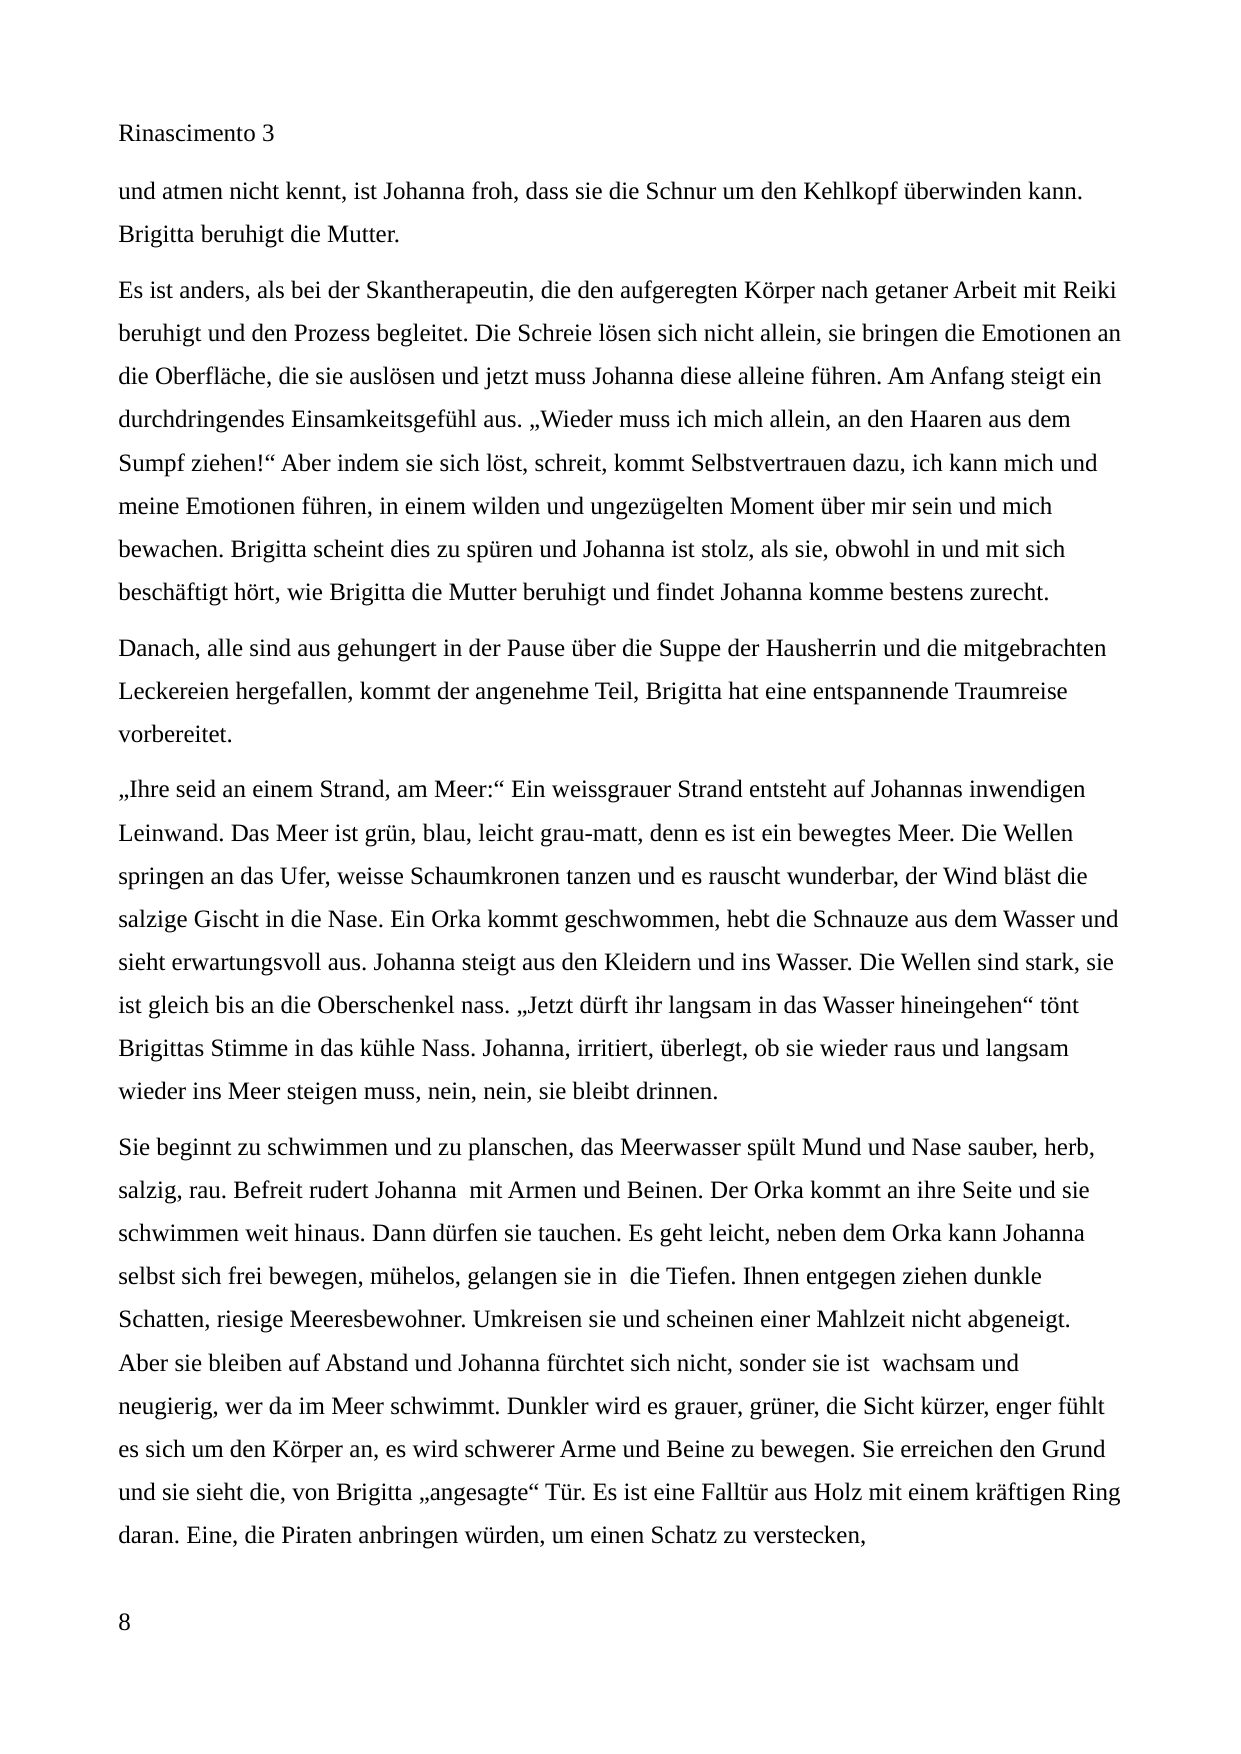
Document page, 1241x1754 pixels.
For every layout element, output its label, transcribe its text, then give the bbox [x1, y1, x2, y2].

text Sie beginnt zu schwimmen und zu planschen, das Meerwasser spült Mund und Nase sauber, herb, salzig, rau. Befreit rudert Johanna mit Armen und Beinen. Der Orka kommt an ihre Seite und sie schwimmen weit hinaus. Dann dürfen sie tauchen. Es geht leicht, neben dem Orka kann Johanna selbst sich frei bewegen, mühelos, gelangen sie in die Tiefen. Ihnen entgegen ziehen dunkle Schatten, riesige Meeresbewohner. Umkreisen sie und scheinen einer Mahlzeit nicht abgeneigt. Aber sie bleiben auf Abstand und Johanna fürchtet sich nicht, sonder sie ist wachsam und neugierig, wer da im Meer schwimmt. Dunkler wird es grauer, grüner, die Sicht kürzer, enger fühlt es sich um den Körper an, es wird schwerer Arme und Beine zu bewegen. Sie erreichen den Grund und sie sieht die, von Brigitta „angesagte“ Tür. Es ist eine Falltür aus Holz mit einem kräftigen Ring daran. Eine, die Piraten anbringen würden, um einen Schatz zu verstecken, [118, 1132, 1122, 1549]
text Es ist anders, als bei der Skantherapeutin, die den aufgeregten Körper nach getaner Arbeit mit Reiki beruhigt und den Prozess begleitet. Die Schreie lösen sich nicht allein, sie bringen die Emotionen an die Oberfläche, die sie auslösen und jetzt muss Johanna diese alleine führen. Am Anfang steigt ein durchdringendes Einsamkeitsgefühl aus. „Wieder muss ich mich allein, an den Haaren aus dem Sumpf ziehen!“ Aber indem sie sich löst, schreit, kommt Selbstvertrauen dazu, ich kann mich und meine Emotionen führen, in einem wilden und ungezügelten Moment über mir sein und mich bewachen. Brigitta scheint dies zu spüren und Johanna ist stolz, als sie, obwohl in und mit sich beschäftigt hört, wie Brigitta die Mutter beruhigt und findet Johanna komme bestens zurecht. [118, 275, 1122, 606]
text „Ihre seid an einem Strand, am Meer:“ Ein weissgrauer Strand entsteht auf Johannas inwendigen Leinwand. Das Meer ist grün, blau, leicht grau-matt, denn es ist ein bewegtes Meer. Die Wellen springen an das Ufer, weisse Schaumkronen tanzen und es rauscht wunderbar, der Wind bläst die salzige Gischt in die Nase. Ein Orka kommt geschwommen, hebt die Schnauze aus dem Wasser und sieht erwartungsvoll aus. Johanna steigt aus den Kleidern und ins Wasser. Die Wellen sind stark, sie ist gleich bis an die Oberschenkel nass. „Jetzt dürft ihr langsam in das Wasser hineingehen“ tönt Brigittas Stimme in das kühle Nass. Johanna, irritiert, überlegt, ob sie wieder raus und langsam wieder ins Meer steigen muss, nein, nein, sie bleibt drinnen. [118, 774, 1122, 1105]
text Danach, alle sind aus gehungert in der Pause über die Suppe der Hausherrin und die mitgebrachten Leckereien hergefallen, kommt der angenehme Teil, Brigitta hat eine entspannende Traumreise vorbereitet. [118, 633, 1122, 748]
text und atmen nicht kennt, ist Johanna froh, dass sie die Schnur um den Kehlkopf überwinden kann. Brigitta beruhigt die Mutter. [118, 176, 1122, 248]
